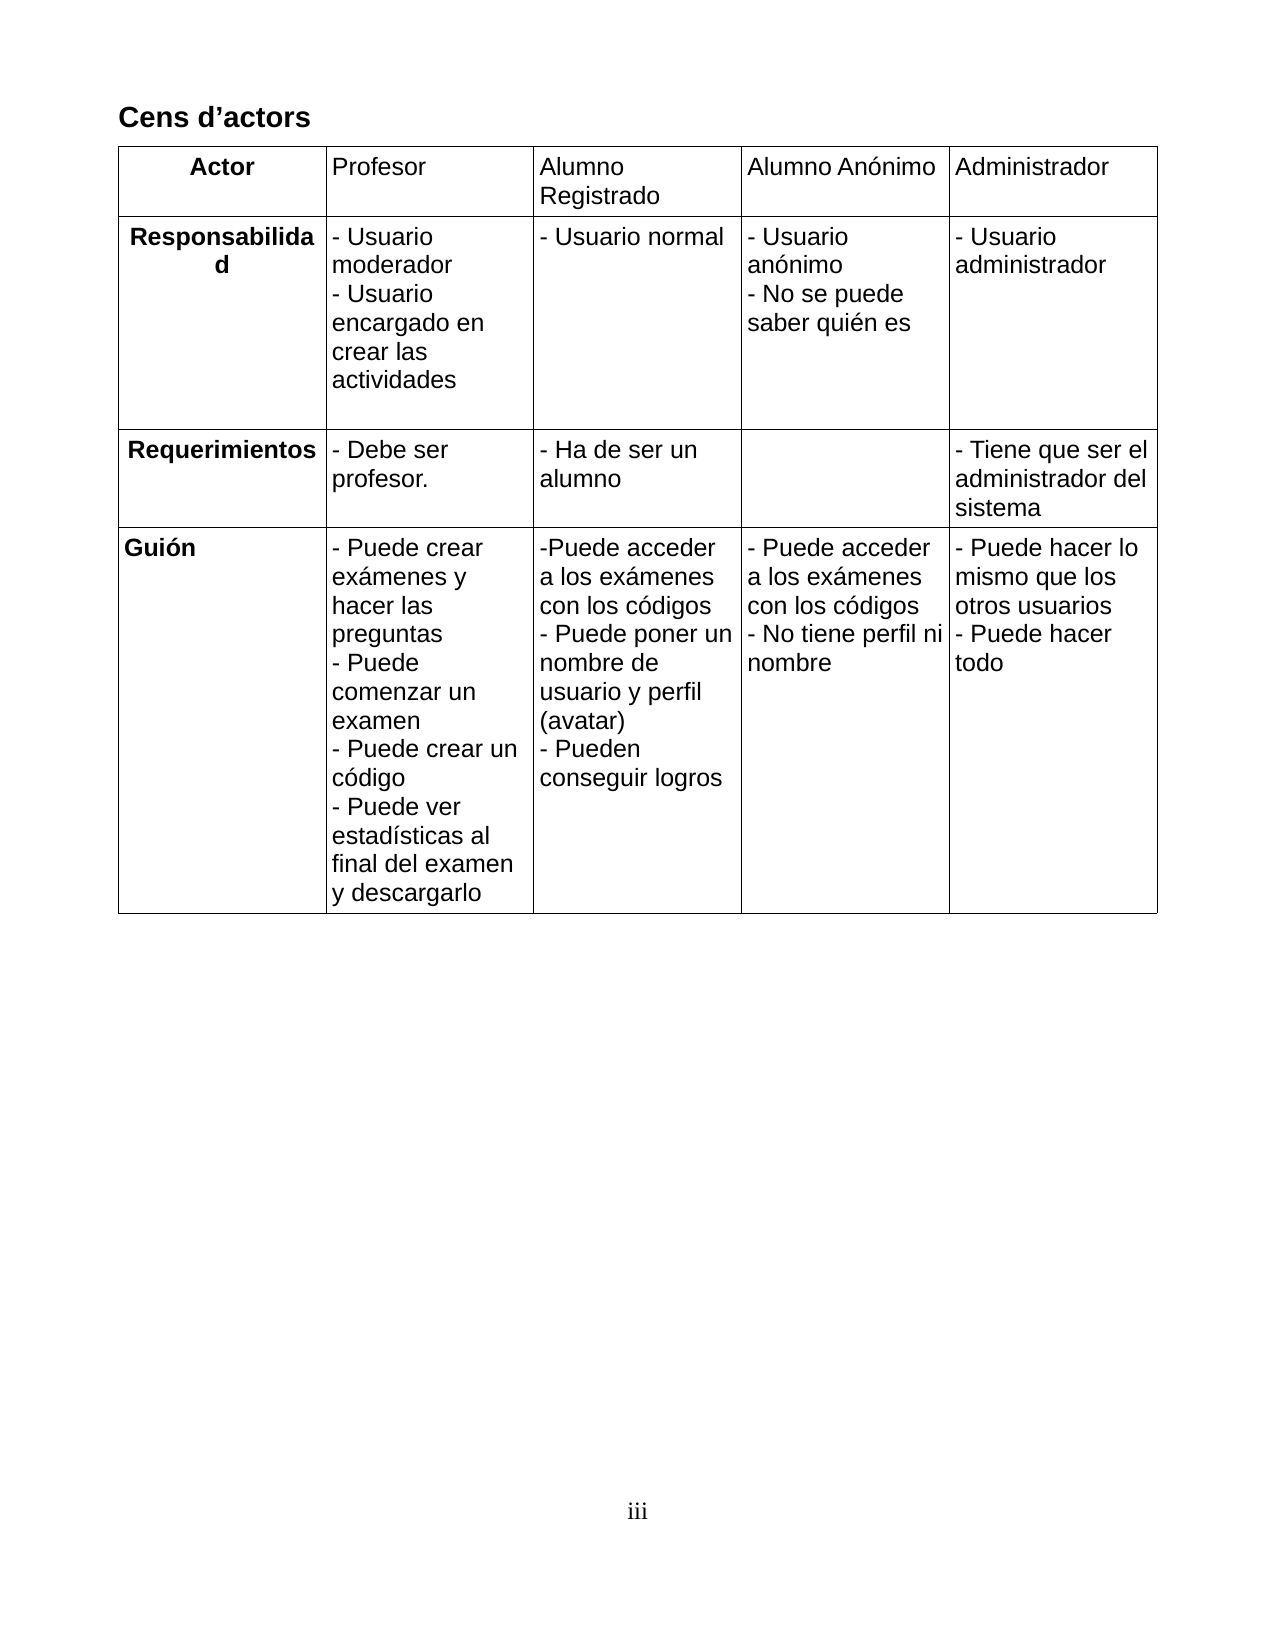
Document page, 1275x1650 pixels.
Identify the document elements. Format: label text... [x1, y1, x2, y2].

table_header Administrador [950, 147, 1157, 216]
subtitle Cens d’actors [118, 100, 1157, 133]
table_cell - Puede crear exámenes y hacer las preguntas - Puede comenzar un examen - Puede crear un código - Puede ver estadísticas al final del examen y descargarlo [327, 528, 533, 913]
table_header Alumno Anónimo [742, 147, 949, 216]
table_cell - Puede acceder a los exámenes con los códigos - No tiene perfil ni nombre [742, 528, 949, 913]
table_cell Guión [119, 528, 326, 913]
table_cell [742, 430, 949, 527]
table_cell - Ha de ser un alumno [534, 430, 741, 527]
table_cell - Usuario administrador [950, 217, 1157, 429]
table_cell - Usuario moderador - Usuario encargado en crear las actividades [327, 217, 533, 429]
table_cell Responsabilidad [119, 217, 326, 429]
table_cell - Puede hacer lo mismo que los otros usuarios - Puede hacer todo [950, 528, 1157, 913]
table_header Actor [119, 147, 326, 216]
table_header Profesor [327, 147, 533, 216]
table_header Alumno Registrado [534, 147, 741, 216]
table_cell - Debe ser profesor. [327, 430, 533, 527]
table_cell - Usuario anónimo - No se puede saber quién es [742, 217, 949, 429]
table_cell - Tiene que ser el administrador del sistema [950, 430, 1157, 527]
table_cell -Puede acceder a los exámenes con los códigos - Puede poner un nombre de usuario y perfil (avatar) - Pueden conseguir logros [534, 528, 741, 913]
table_cell Requerimientos [119, 430, 326, 527]
table_cell - Usuario normal [534, 217, 741, 429]
